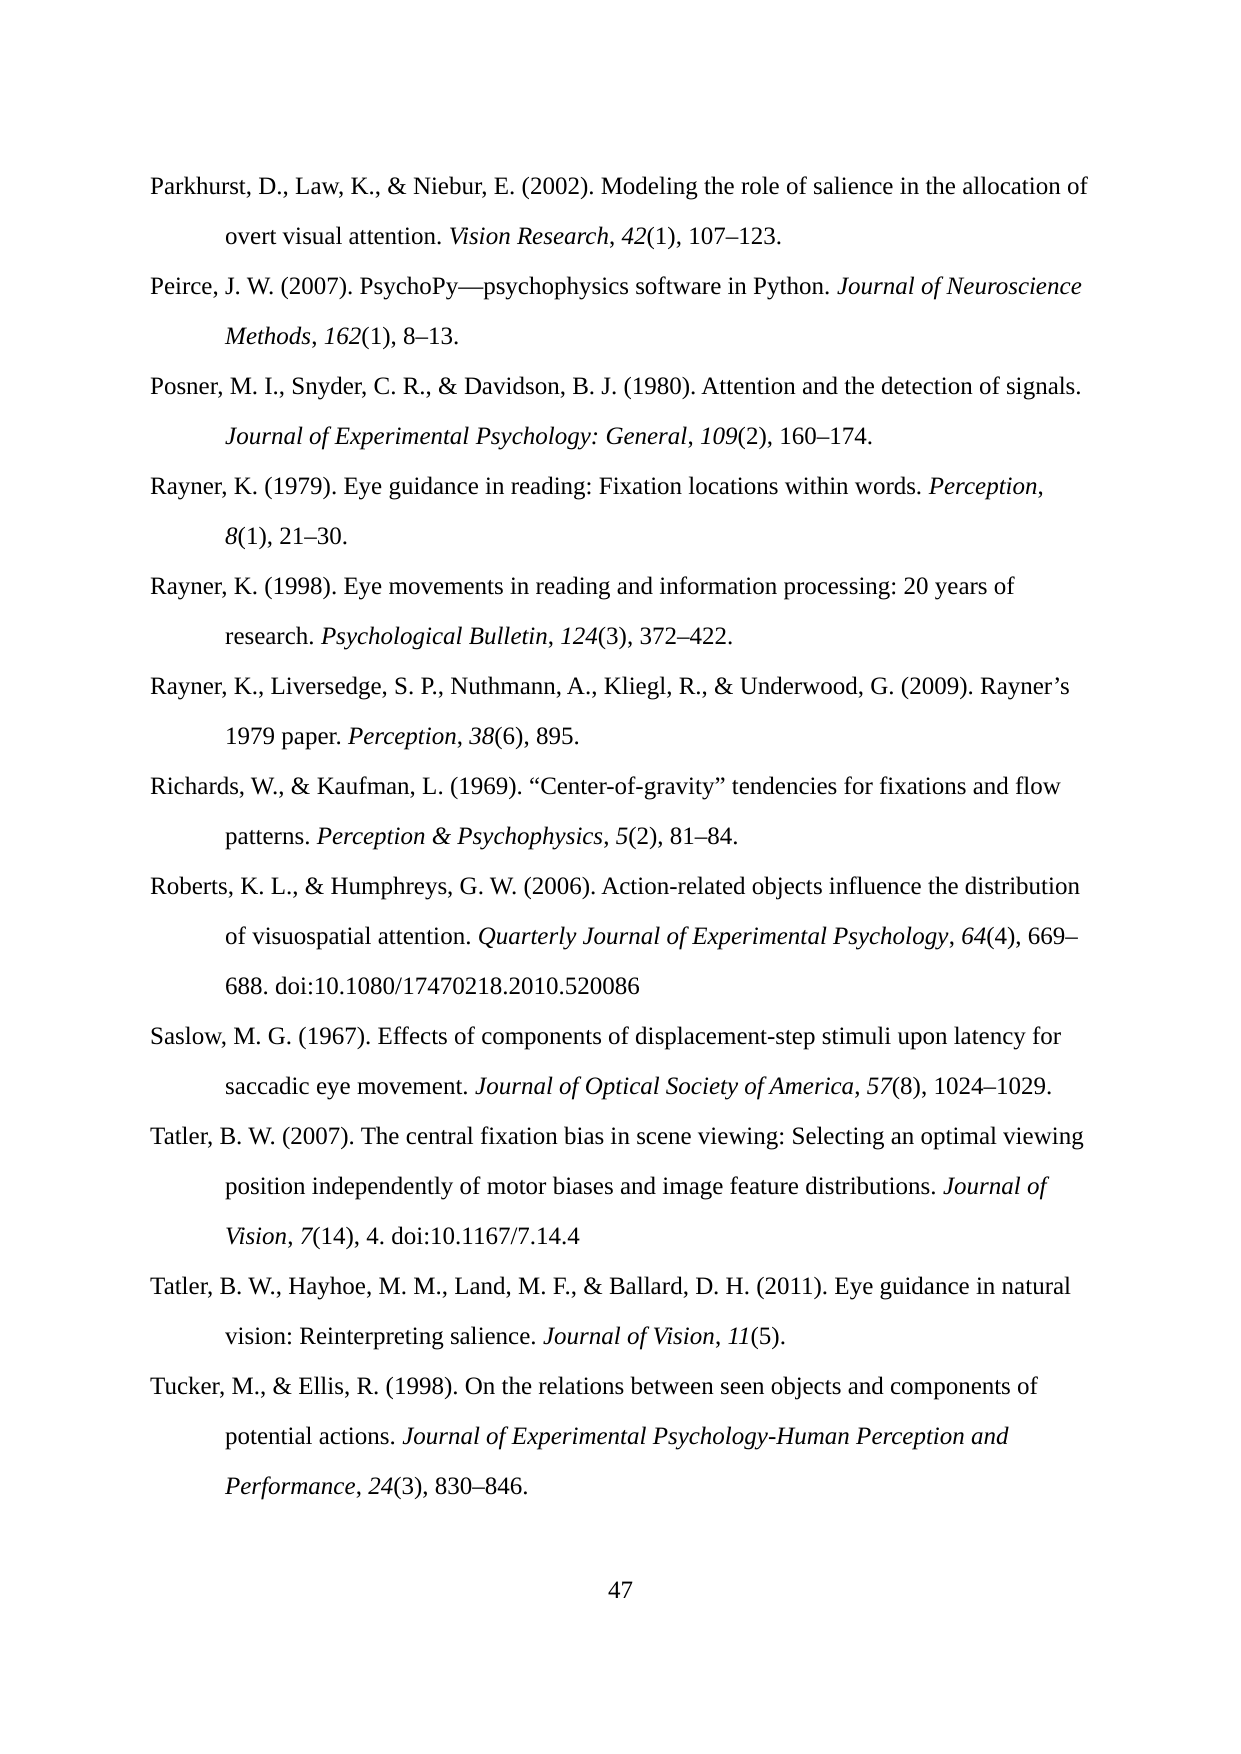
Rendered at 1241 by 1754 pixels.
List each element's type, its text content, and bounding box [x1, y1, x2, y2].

text Tatler, B. W. (2007). The central fixation bias in scene viewing: Selecting an optimal viewing position independently of motor biases and image feature distributions. Journal of Vision, 7(14), 4. doi:10.1167/7.14.4 [150, 1100, 1091, 1250]
text Tatler, B. W., Hayhoe, M. M., Land, M. F., & Ballard, D. H. (2011). Eye guidance in natural vision: Reinterpreting salience. Journal of Vision, 11(5). [150, 1250, 1091, 1350]
text Tucker, M., & Ellis, R. (1998). On the relations between seen objects and components of potential actions. Journal of Experimental Psychology-Human Perception and Performance, 24(3), 830–846. [150, 1350, 1091, 1500]
text Rayner, K., Liversedge, S. P., Nuthmann, A., Kliegl, R., & Underwood, G. (2009). Rayner’s 1979 paper. Perception, 38(6), 895. [150, 650, 1091, 750]
text Peirce, J. W. (2007). PsychoPy—psychophysics software in Python. Journal of Neuroscience Methods, 162(1), 8–13. [150, 250, 1091, 350]
text Posner, M. I., Snyder, C. R., & Davidson, B. J. (1980). Attention and the detection of signals. Journal of Experimental Psychology: General, 109(2), 160–174. [150, 350, 1091, 450]
text Rayner, K. (1979). Eye guidance in reading: Fixation locations within words. Perception, 8(1), 21–30. [150, 450, 1091, 550]
text Parkhurst, D., Law, K., & Niebur, E. (2002). Modeling the role of salience in the allocation of overt visual attention. Vision Research, 42(1), 107–123. [150, 150, 1091, 250]
text Rayner, K. (1998). Eye movements in reading and information processing: 20 years of research. Psychological Bulletin, 124(3), 372–422. [150, 550, 1091, 650]
text Roberts, K. L., & Humphreys, G. W. (2006). Action-related objects influence the distribution of visuospatial attention. Quarterly Journal of Experimental Psychology, 64(4), 669–688. doi:10.1080/17470218.2010.520086 [150, 850, 1091, 1000]
text Richards, W., & Kaufman, L. (1969). “Center-of-gravity” tendencies for fixations and flow patterns. Perception & Psychophysics, 5(2), 81–84. [150, 750, 1091, 850]
text Saslow, M. G. (1967). Effects of components of displacement-step stimuli upon latency for saccadic eye movement. Journal of Optical Society of America, 57(8), 1024–1029. [150, 1000, 1091, 1100]
